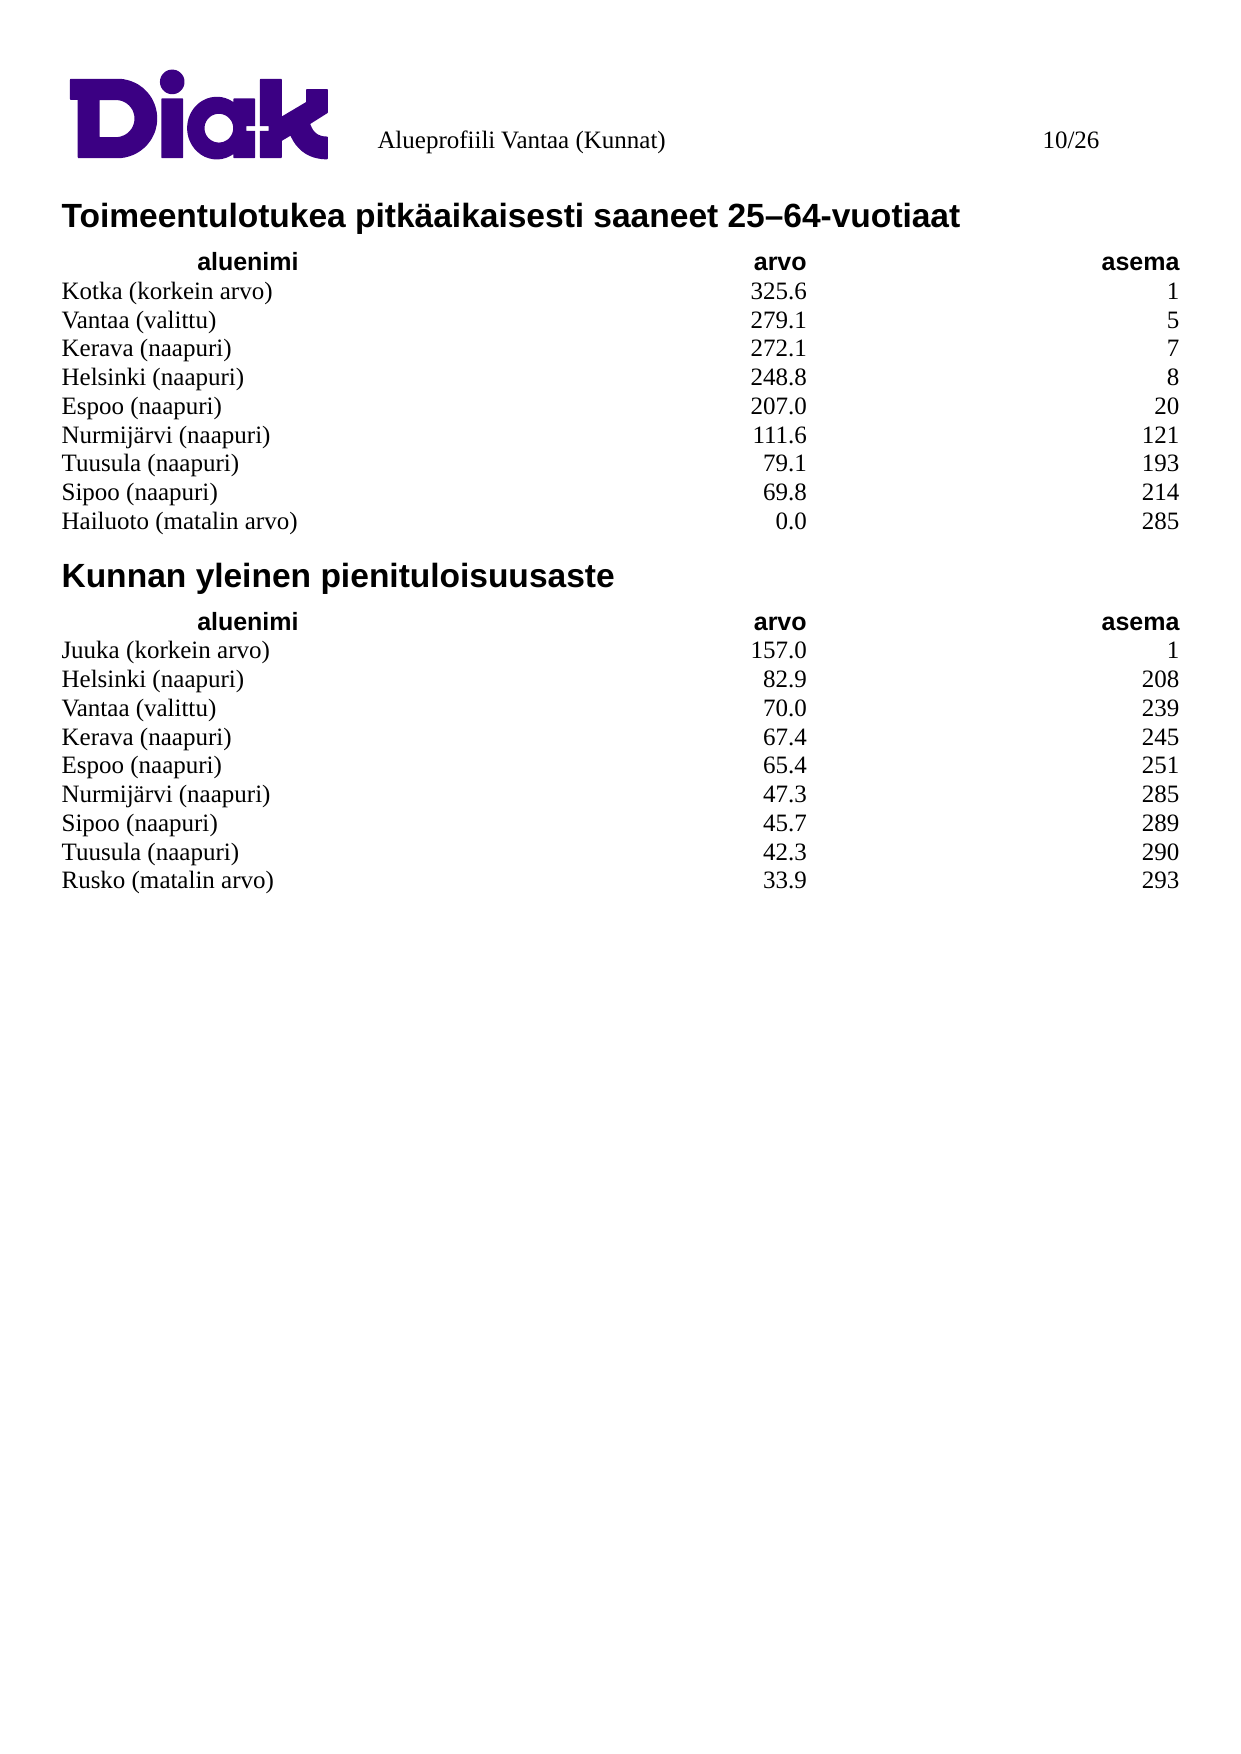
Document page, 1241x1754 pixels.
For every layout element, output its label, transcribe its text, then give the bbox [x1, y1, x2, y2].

table_cell 208 [806, 664, 1179, 693]
table_cell 42.3 [434, 837, 806, 866]
table_cell 1 [806, 636, 1179, 664]
table_cell 272.1 [434, 334, 806, 362]
table_header asema [806, 247, 1179, 276]
table_cell 1 [806, 276, 1179, 305]
table_cell Tuusula (naapuri) [61, 837, 434, 866]
table_cell 279.1 [434, 305, 806, 333]
table_cell Kerava (naapuri) [61, 722, 434, 751]
table_cell 245 [806, 722, 1179, 751]
table_cell 8 [806, 362, 1179, 391]
table_cell 70.0 [434, 693, 806, 722]
table_cell Helsinki (naapuri) [61, 362, 434, 391]
table_cell 69.8 [434, 477, 806, 506]
table_cell 289 [806, 808, 1179, 837]
table_cell 121 [806, 420, 1179, 448]
subtitle Toimeentulotukea pitkäaikaisesti saaneet 25–64-vuotiaat [61, 196, 1179, 235]
table_cell Kotka (korkein arvo) [61, 276, 434, 305]
table_cell 290 [806, 837, 1179, 866]
table_cell 293 [806, 866, 1179, 894]
table_cell 193 [806, 449, 1179, 477]
table_cell Vantaa (valittu) [61, 305, 434, 333]
table_cell 67.4 [434, 722, 806, 751]
table_header arvo [434, 247, 806, 276]
table_header aluenimi [61, 247, 434, 276]
table_cell 285 [806, 779, 1179, 808]
table_cell 47.3 [434, 779, 806, 808]
table_cell Juuka (korkein arvo) [61, 636, 434, 664]
table_cell 5 [806, 305, 1179, 333]
table_cell Sipoo (naapuri) [61, 477, 434, 506]
table_cell 214 [806, 477, 1179, 506]
table_header arvo [434, 607, 806, 636]
table_cell Tuusula (naapuri) [61, 449, 434, 477]
table_cell 7 [806, 334, 1179, 362]
table_cell 251 [806, 751, 1179, 779]
table_cell Nurmijärvi (naapuri) [61, 420, 434, 448]
table_cell 79.1 [434, 449, 806, 477]
table_cell Helsinki (naapuri) [61, 664, 434, 693]
table_cell Kerava (naapuri) [61, 334, 434, 362]
table_cell Espoo (naapuri) [61, 391, 434, 420]
table_cell Hailuoto (matalin arvo) [61, 506, 434, 535]
table_cell 239 [806, 693, 1179, 722]
table_cell Espoo (naapuri) [61, 751, 434, 779]
table_cell Nurmijärvi (naapuri) [61, 779, 434, 808]
table_cell 65.4 [434, 751, 806, 779]
table_cell 285 [806, 506, 1179, 535]
table_cell 111.6 [434, 420, 806, 448]
table_cell 45.7 [434, 808, 806, 837]
table_cell 248.8 [434, 362, 806, 391]
table_cell 20 [806, 391, 1179, 420]
table_cell Rusko (matalin arvo) [61, 866, 434, 894]
table_cell Sipoo (naapuri) [61, 808, 434, 837]
table_cell 157.0 [434, 636, 806, 664]
table_cell Vantaa (valittu) [61, 693, 434, 722]
table_header aluenimi [61, 607, 434, 636]
subtitle Kunnan yleinen pienituloisuusaste [61, 556, 1179, 594]
table_cell 325.6 [434, 276, 806, 305]
table_cell 33.9 [434, 866, 806, 894]
table_cell 0.0 [434, 506, 806, 535]
table_cell 207.0 [434, 391, 806, 420]
table_cell 82.9 [434, 664, 806, 693]
table_header asema [806, 607, 1179, 636]
